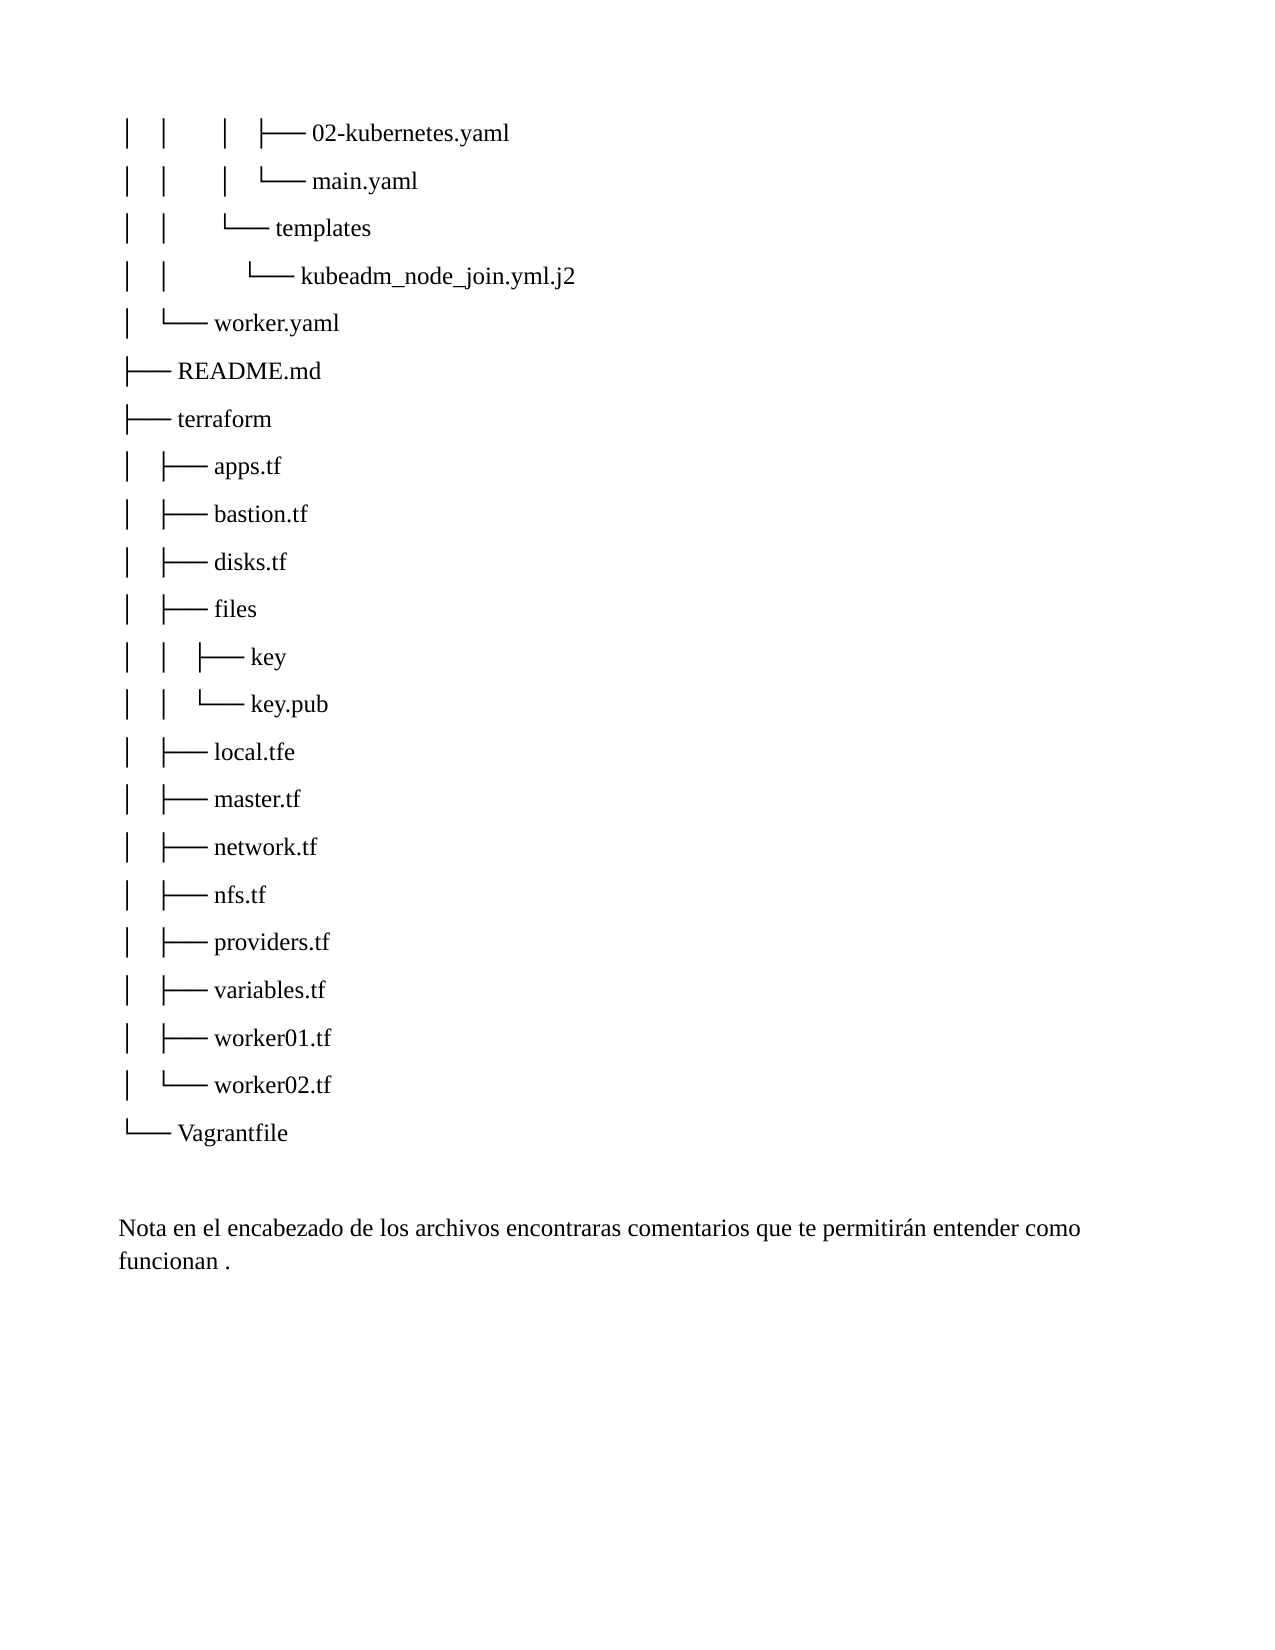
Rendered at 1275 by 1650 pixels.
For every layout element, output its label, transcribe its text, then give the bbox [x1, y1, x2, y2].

text │ │ └── kubeadm_node_join.yml.j2 [128, 261, 162, 290]
text │ ├── nfs.tf [164, 880, 1157, 908]
text │ ├── disks.tf [164, 547, 1157, 575]
text │ │ ├── key [118, 642, 126, 671]
text │ ├── bastion.tf [164, 499, 1157, 528]
text │ ├── files [118, 594, 126, 623]
text Nota en el encabezado de los archivos encontraras comentarios que te permitirán entender como funcionan . [118, 1213, 1157, 1275]
text │ ├── master.tf [128, 784, 162, 813]
text │ │ │ └── main.yaml [164, 166, 224, 194]
text │ ├── bastion.tf [128, 499, 162, 528]
text │ │ │ └── main.yaml [128, 166, 162, 194]
text │ ├── providers.tf [128, 927, 162, 956]
text │ ├── providers.tf [164, 927, 1157, 956]
text │ ├── variables.tf [164, 975, 1157, 1004]
text └── Vagrantfile [118, 1118, 1157, 1147]
text │ │ └── key.pub [128, 689, 162, 718]
text │ │ ├── key [164, 642, 199, 671]
text │ │ └── templates [128, 213, 162, 242]
text │ │ ├── key [201, 642, 1157, 671]
text │ ├── variables.tf [128, 975, 162, 1004]
text │ │ └── kubeadm_node_join.yml.j2 [164, 261, 1157, 290]
text │ │ │ ├── 02-kubernetes.yaml [262, 118, 1157, 147]
text │ ├── disks.tf [128, 547, 162, 575]
text ├── README.md [128, 356, 1157, 385]
text │ ├── worker01.tf [164, 1023, 1157, 1051]
text │ │ └── key.pub [164, 689, 1157, 718]
text │ ├── apps.tf [128, 451, 162, 480]
text │ │ └── templates [164, 213, 1157, 242]
text │ ├── apps.tf [164, 451, 1157, 480]
text │ ├── local.tfe [128, 737, 162, 766]
text │ ├── nfs.tf [128, 880, 162, 908]
text │ ├── master.tf [164, 784, 1157, 813]
text │ ├── files [128, 594, 162, 623]
text │ ├── network.tf [164, 832, 1157, 861]
text │ │ │ └── main.yaml [226, 166, 1157, 194]
text ├── terraform [128, 404, 1157, 432]
text │ │ ├── key [128, 642, 162, 671]
text │ └── worker02.tf [128, 1070, 1157, 1099]
text │ │ │ ├── 02-kubernetes.yaml [226, 118, 260, 147]
text │ │ │ ├── 02-kubernetes.yaml [164, 118, 224, 147]
text │ ├── local.tfe [164, 737, 1157, 766]
text │ │ │ ├── 02-kubernetes.yaml [128, 118, 162, 147]
text │ ├── files [164, 594, 1157, 623]
text │ ├── network.tf [128, 832, 162, 861]
text │ ├── worker01.tf [128, 1023, 162, 1051]
text │ └── worker.yaml [128, 308, 1157, 337]
